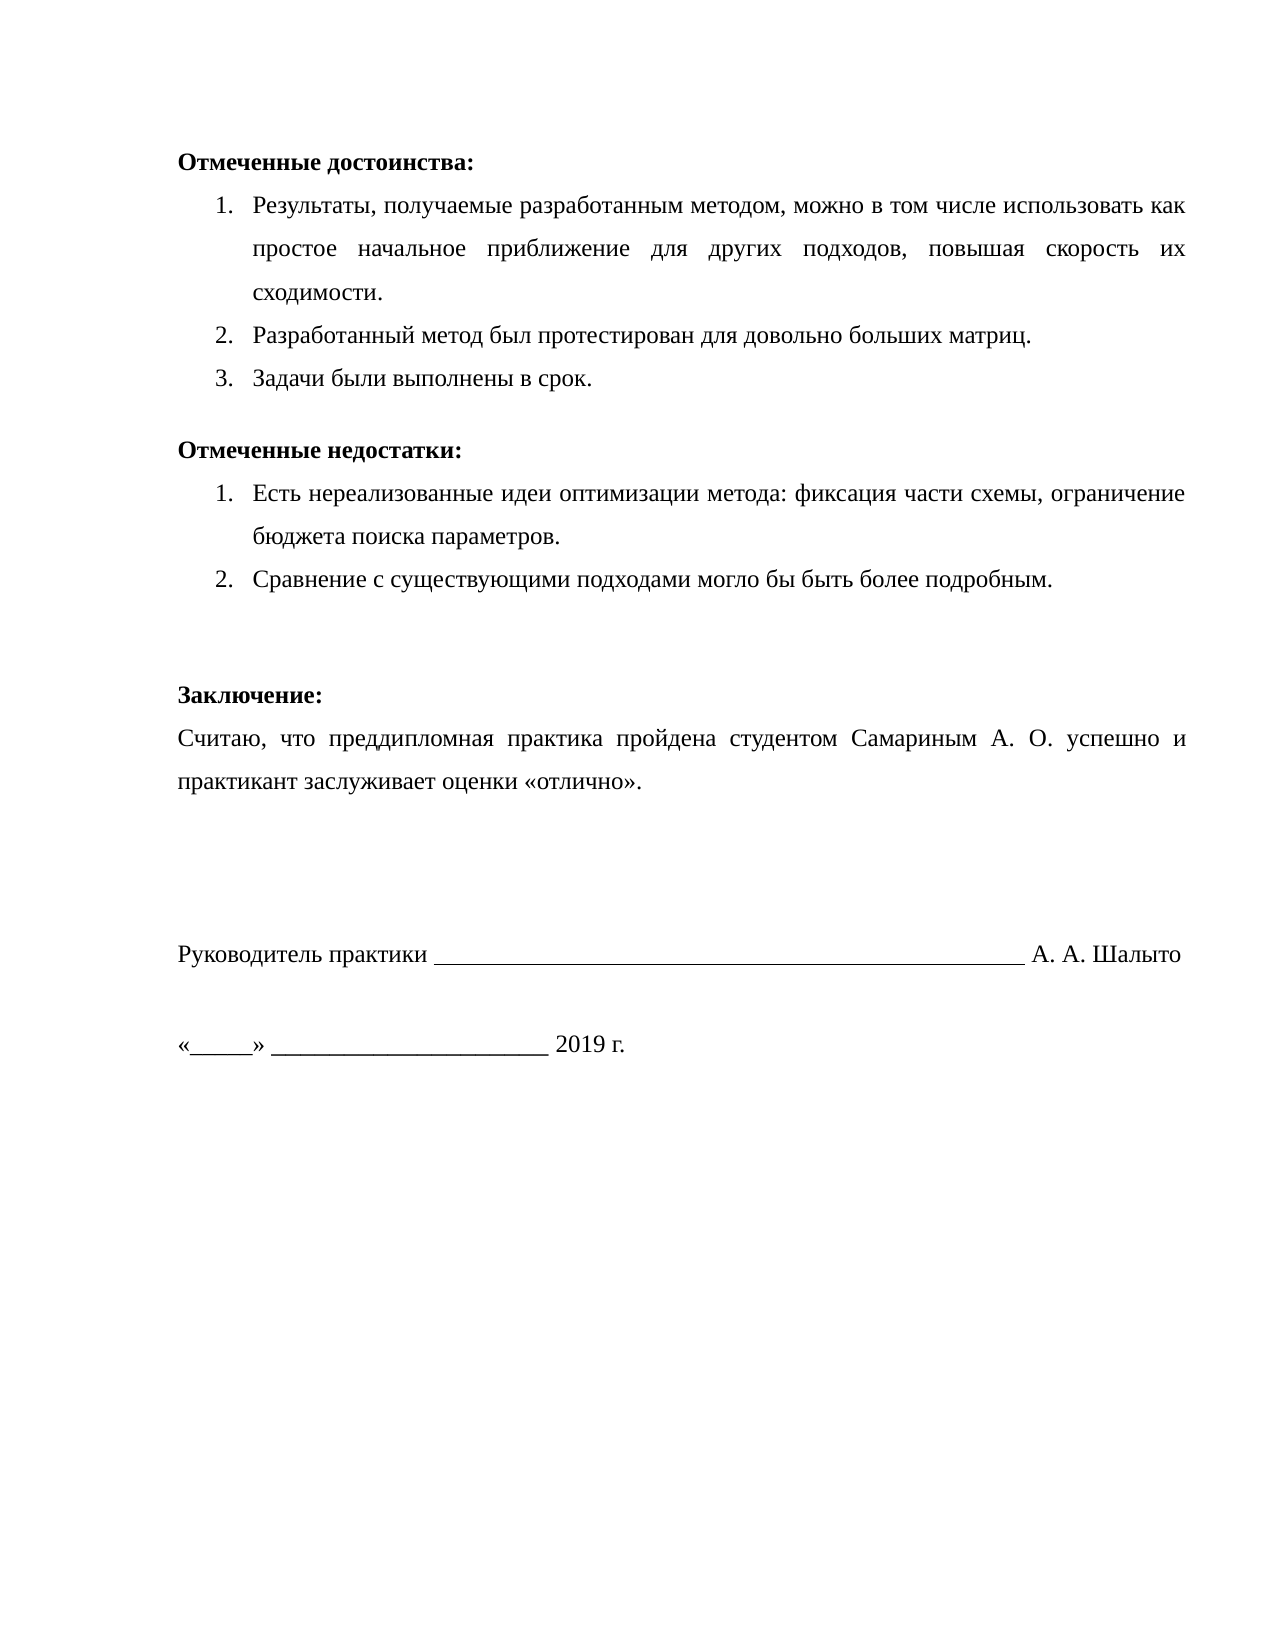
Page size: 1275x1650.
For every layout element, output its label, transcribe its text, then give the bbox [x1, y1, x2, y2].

list Есть нереализованные идеи оптимизации метода: фиксация части схемы, ограничение бюджета поиска параметров. [215, 478, 1186, 550]
text Заключение: [177, 680, 1186, 709]
list Задачи были выполнены в срок. [215, 363, 1186, 392]
list Сравнение с существующими подходами могло бы быть более подробным. [215, 564, 1186, 593]
text Руководитель практики А. А. Шалыто [177, 939, 1186, 967]
list Результаты, получаемые разработанным методом, можно в том числе использовать как простое начальное приближение для других подходов, повышая скорость их сходимости. [215, 190, 1186, 305]
text «_____» ___________________ 2019 г. [177, 1025, 1186, 1058]
text Считаю, что преддипломная практика пройдена студентом Самариным А. О. успешно и практикант заслуживает оценки «отлично». [177, 723, 1186, 795]
text Отмеченные недостатки: [177, 435, 1186, 464]
text Отмеченные достоинства: [177, 147, 1186, 176]
list Разработанный метод был протестирован для довольно больших матриц. [215, 320, 1186, 348]
